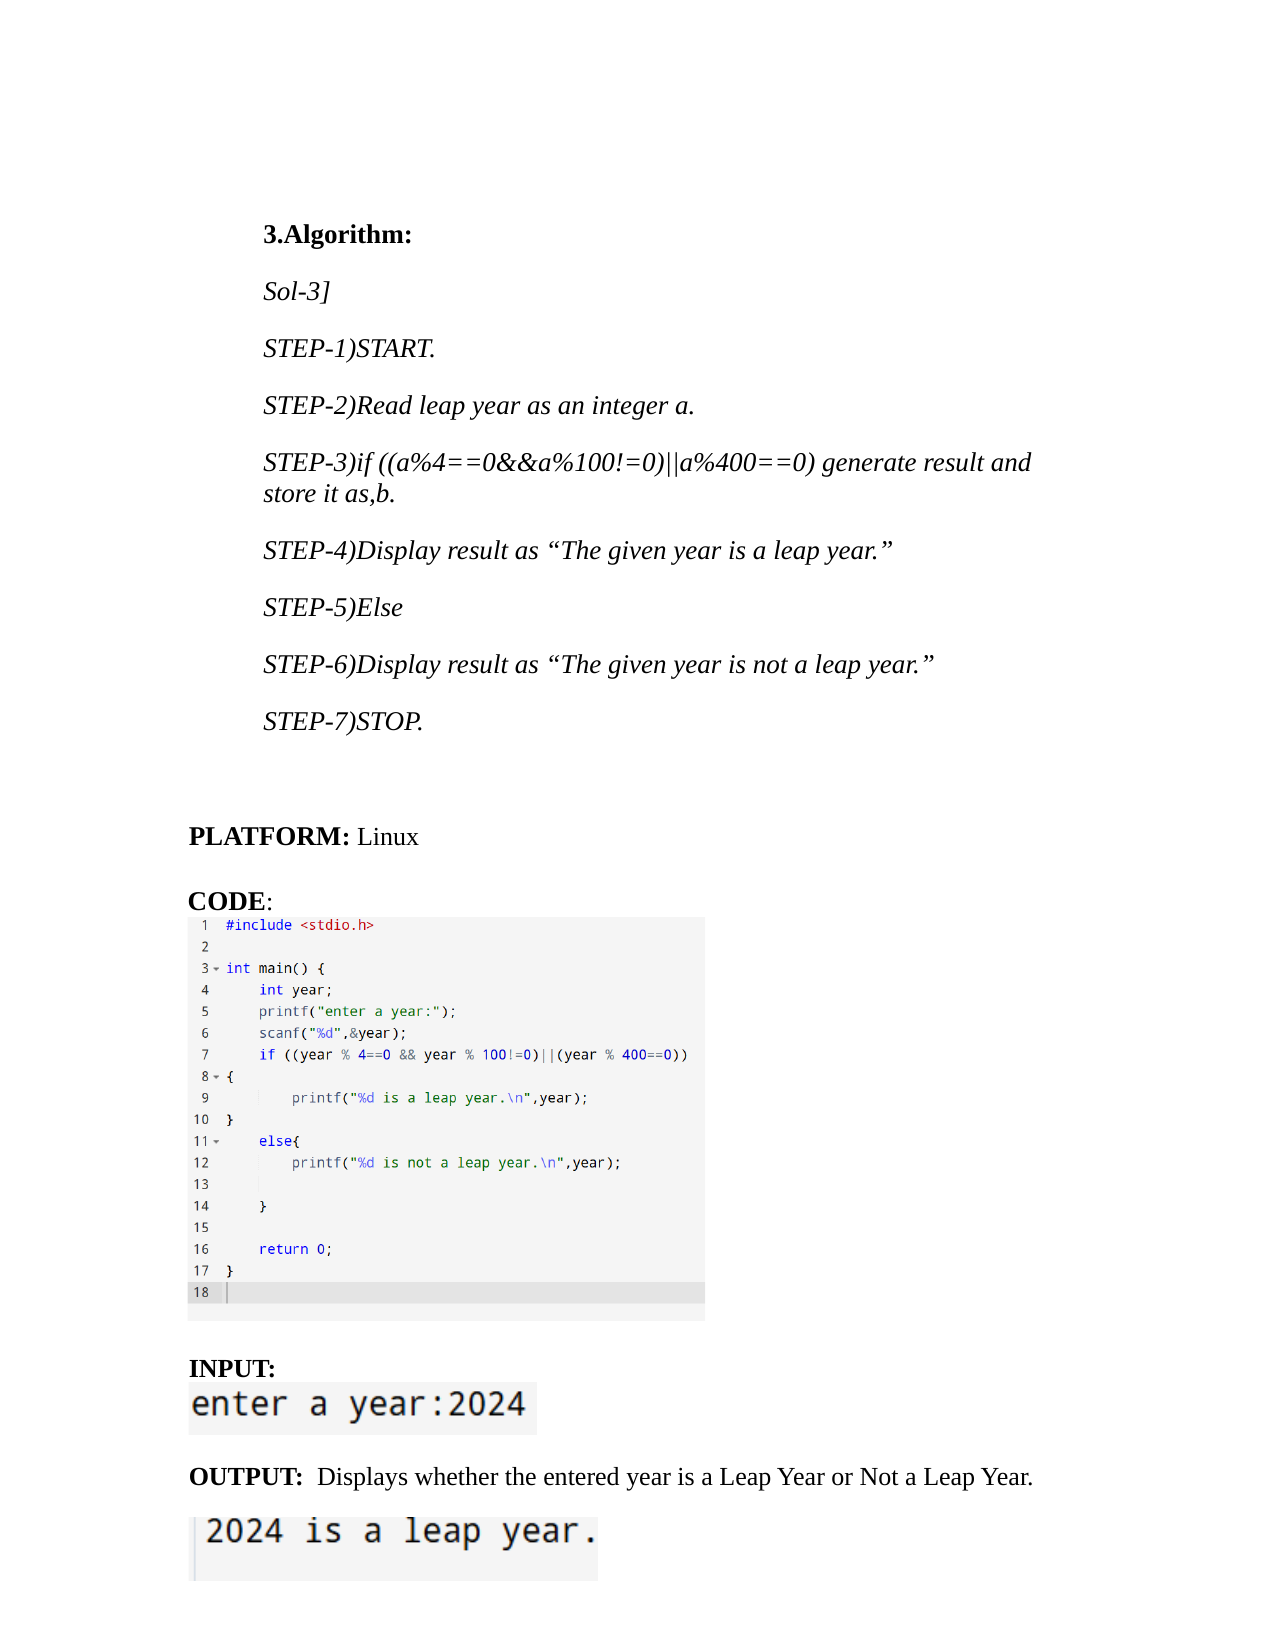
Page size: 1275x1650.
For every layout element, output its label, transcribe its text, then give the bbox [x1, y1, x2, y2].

text PLATFORM: Linux [188, 820, 1087, 851]
text Sol-3] [263, 275, 1087, 306]
text INPUT: [188, 1353, 1087, 1383]
text STEP-4)Display result as “The given year is a leap year.” [263, 534, 1087, 565]
text STEP-5)Else [263, 591, 1087, 622]
text STEP-2)Read leap year as an integer a. [263, 389, 1087, 420]
text STEP-7)STOP. [263, 705, 1087, 736]
text 3.Algorithm: [263, 218, 1087, 249]
text STEP-1)START. [263, 332, 1087, 363]
text STEP-3)if ((a%4==0&&a%100!=0)||a%400==0) generate result and store it as,b. [263, 446, 1087, 508]
text STEP-6)Display result as “The given year is not a leap year.” [263, 648, 1087, 679]
text OUTPUT: Displays whether the entered year is a Leap Year or Not a Leap Year. [188, 1461, 1087, 1491]
text CODE: [187, 885, 1087, 916]
